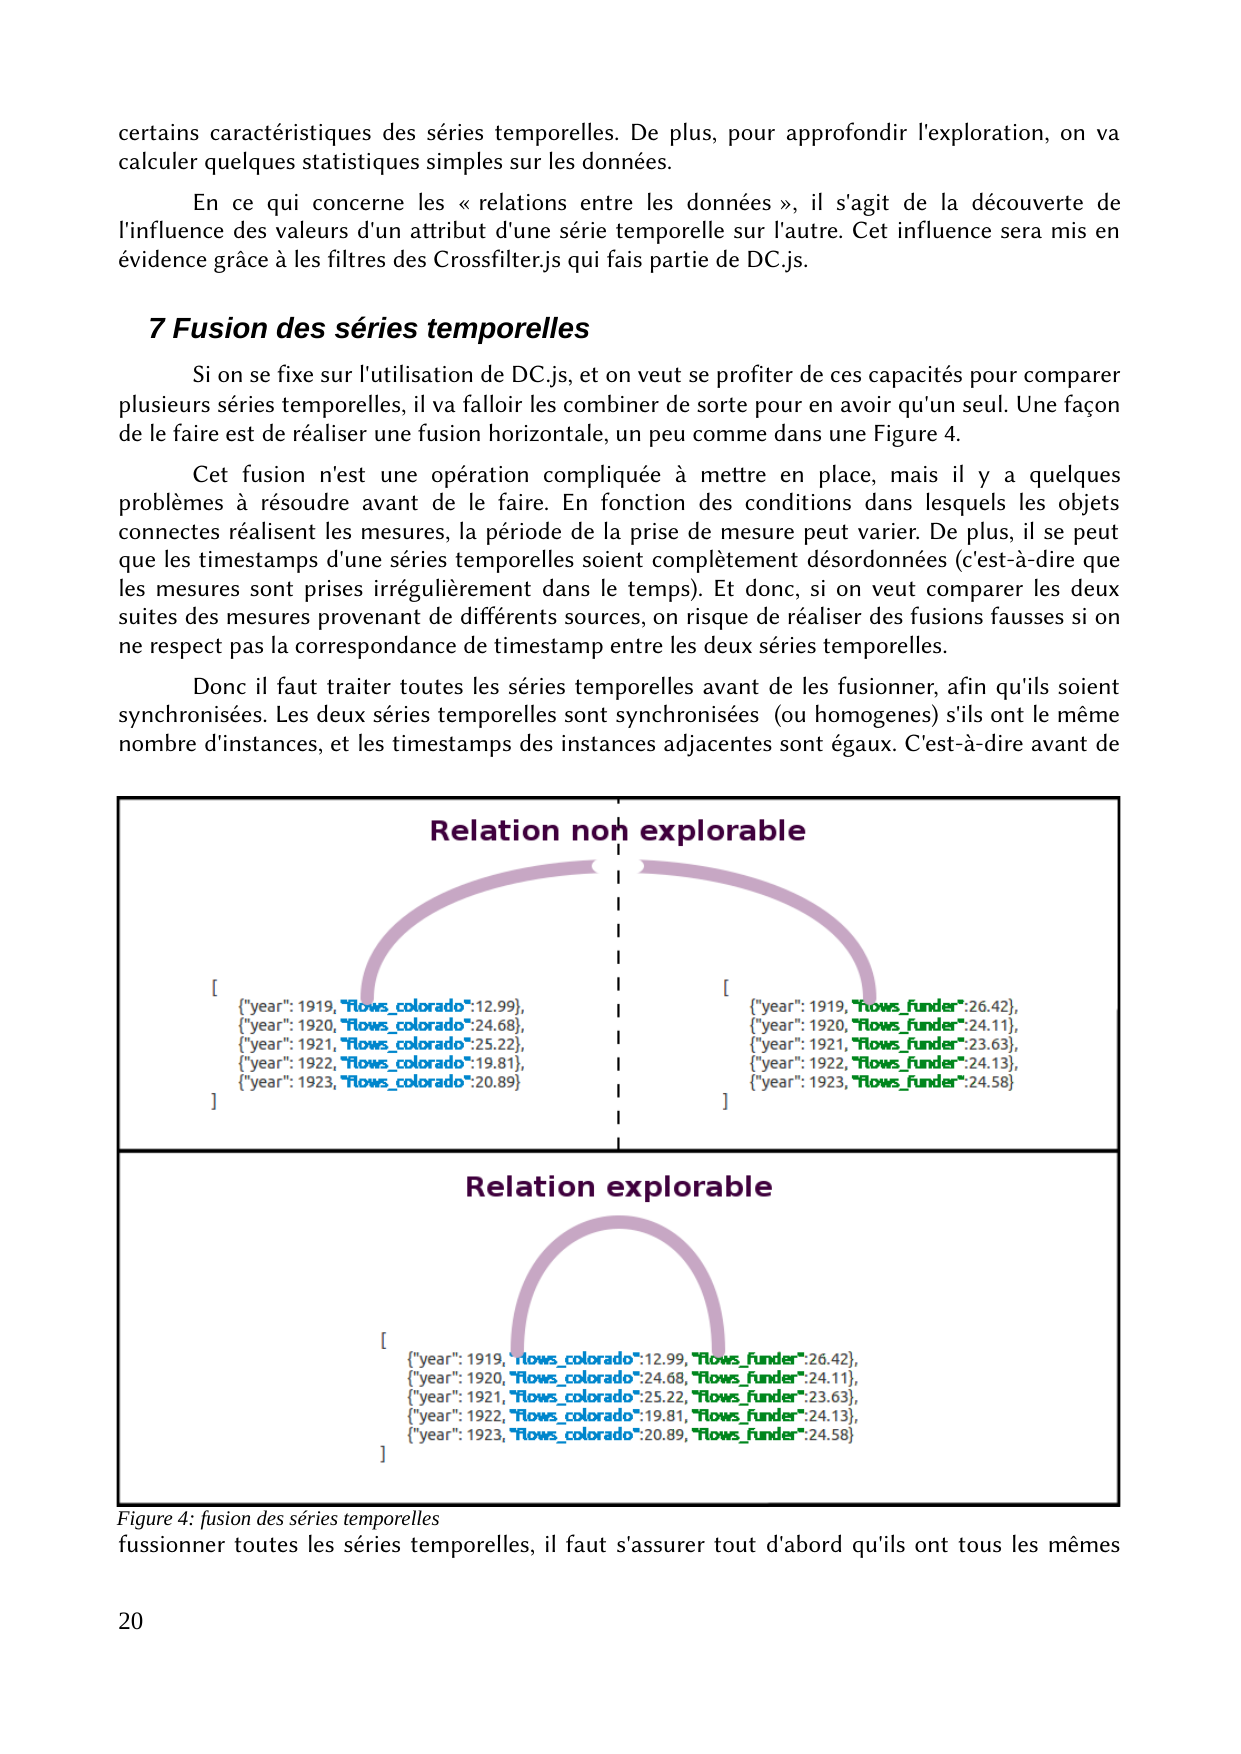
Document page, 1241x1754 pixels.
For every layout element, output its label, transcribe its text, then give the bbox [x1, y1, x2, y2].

text Donc il faut traiter toutes les séries temporelles avant de les fusionner, afin qu'ils soient synchronisées. Les deux séries temporelles sont synchronisées (ou homogenes) s'ils ont le même nombre d'instances, et les timestamps des instances adjacentes sont égaux. C'est-à-dire avant de fussionner toutes les séries temporelles, il faut s'assurer tout d'abord qu'ils ont tous les mêmes [117, 672, 1122, 1559]
subtitle Fusion des séries temporelles [118, 311, 1122, 344]
text En ce qui concerne les « relations entre les données », il s'agit de la découverte de l'influence des valeurs d'un attribut d'une série temporelle sur l'autre. Cet influence sera mis en évidence grâce à les filtres des Crossfilter.js qui fais partie de DC.js. [118, 188, 1122, 273]
text Cet fusion n'est une opération compliquée à mettre en place, mais il y a quelques problèmes à résoudre avant de le faire. En fonction des conditions dans lesquels les objets connectes réalisent les mesures, la période de la prise de mesure peut varier. De plus, il se peut que les timestamps d'une séries temporelles soient complètement désordonnées (c'est-à-dire que les mesures sont prises irrégulièrement dans le temps). Et donc, si on veut comparer les deux suites des mesures provenant de différents sources, on risque de réaliser des fusions fausses si on ne respect pas la correspondance de timestamp entre les deux séries temporelles. [118, 460, 1122, 659]
text certains caractéristiques des séries temporelles. De plus, pour approfondir l'exploration, on va calculer quelques statistiques simples sur les données. [118, 118, 1122, 175]
picture [116, 796, 1121, 1507]
text Si on se fixe sur l'utilisation de DC.js, et on veut se profiter de ces capacités pour comparer plusieurs séries temporelles, il va falloir les combiner de sorte pour en avoir qu'un seul. Une façon de le faire est de réaliser une fusion horizontale, un peu comme dans une Figure 4. [118, 357, 1122, 447]
text Figure 4: fusion des séries temporelles [117, 1507, 1121, 1530]
